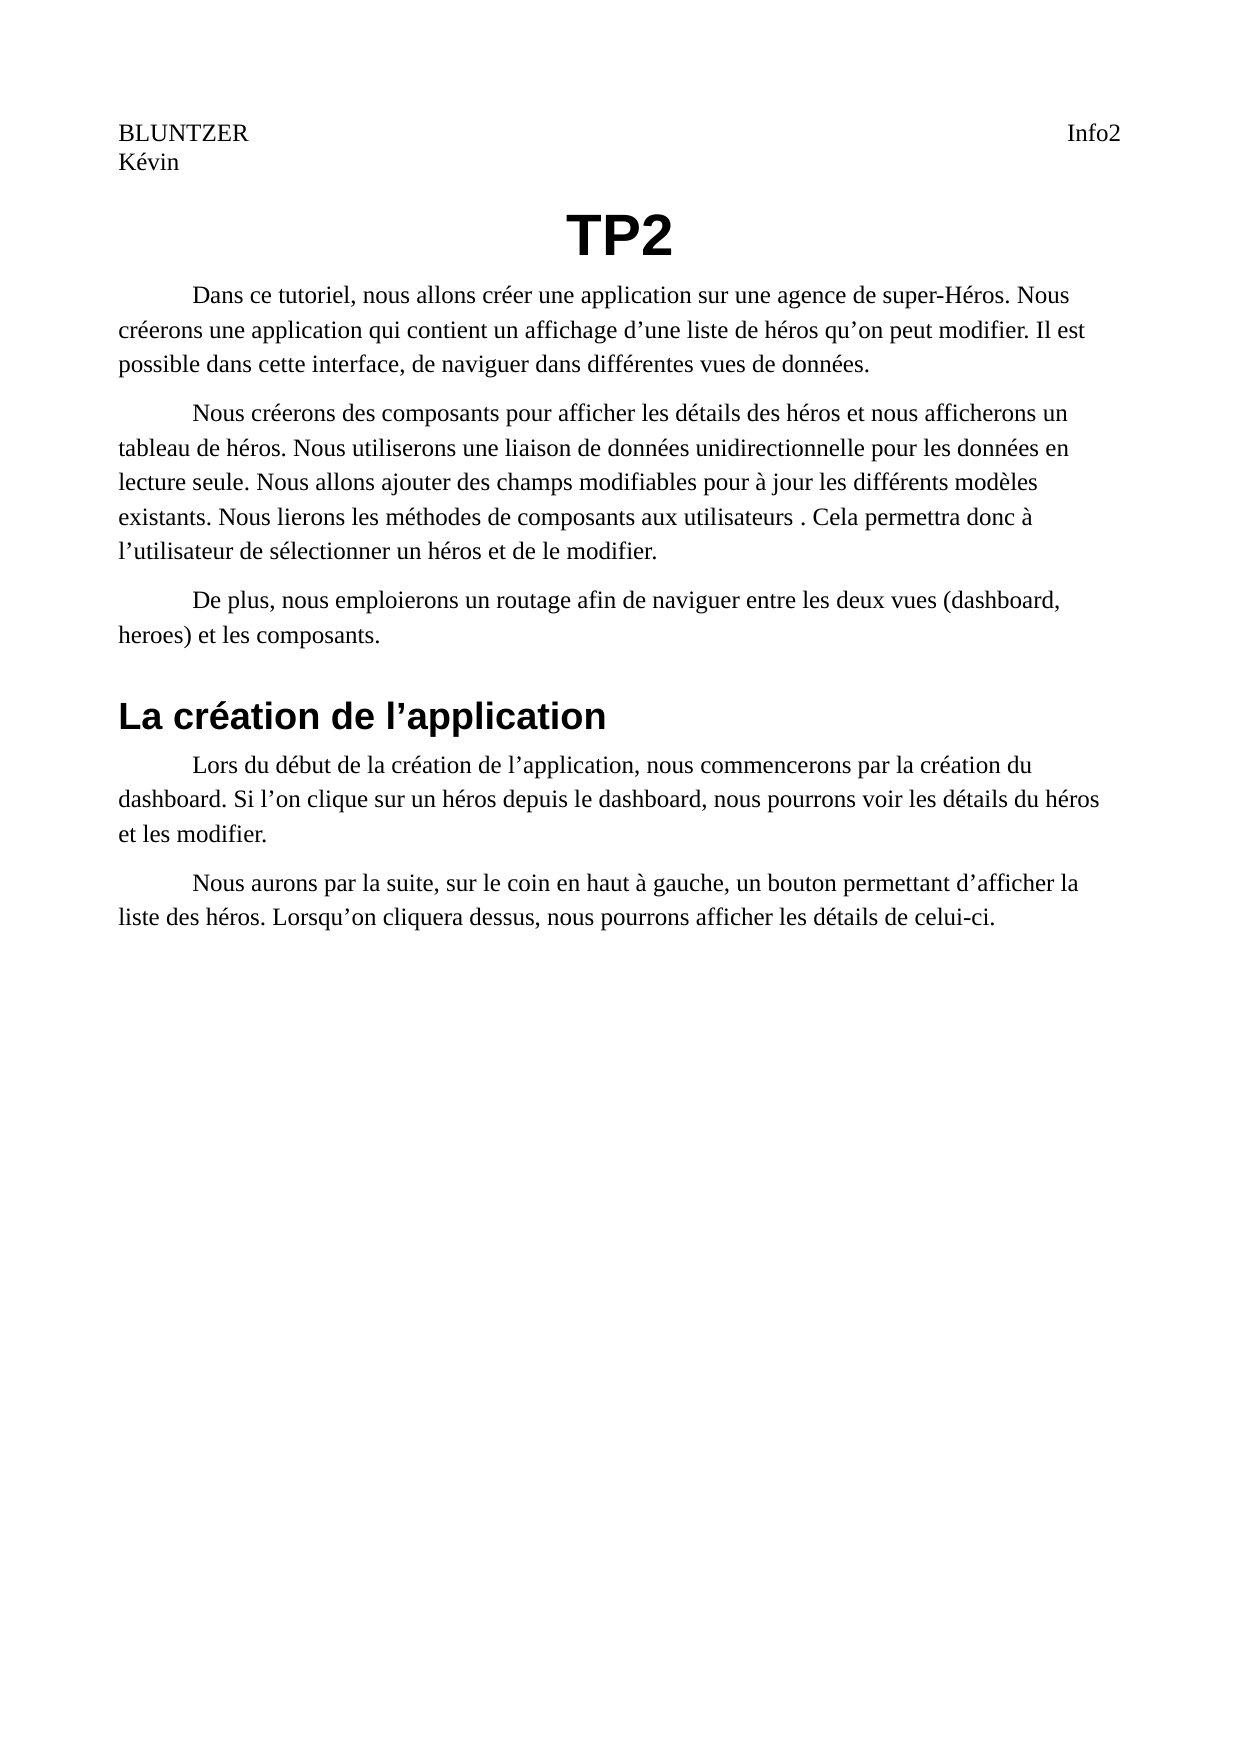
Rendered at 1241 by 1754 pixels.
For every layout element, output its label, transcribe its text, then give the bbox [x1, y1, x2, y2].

text Nous aurons par la suite, sur le coin en haut à gauche, un bouton permettant d’afficher la liste des héros. Lorsqu’on cliquera dessus, nous pourrons afficher les détails de celui-ci. [118, 868, 1122, 931]
title TP2 [118, 201, 1122, 268]
text Lors du début de la création de l’application, nous commencerons par la création du dashboard. Si l’on clique sur un héros depuis le dashboard, nous pourrons voir les détails du héros et les modifier. [118, 750, 1122, 848]
text Kévin [118, 147, 1122, 176]
subtitle La création de l’application [118, 694, 1122, 737]
text BLUNTZER Info2 [118, 118, 1122, 147]
text Nous créerons des composants pour afficher les détails des héros et nous afficherons un tableau de héros. Nous utiliserons une liaison de données unidirectionnelle pour les données en lecture seule. Nous allons ajouter des champs modifiables pour à jour les différents modèles existants. Nous lierons les méthodes de composants aux utilisateurs . Cela permettra donc à l’utilisateur de sélectionner un héros et de le modifier. [118, 398, 1122, 565]
text Dans ce tutoriel, nous allons créer une application sur une agence de super-Héros. Nous créerons une application qui contient un affichage d’une liste de héros qu’on peut modifier. Il est possible dans cette interface, de naviguer dans différentes vues de données. [118, 280, 1122, 378]
text De plus, nous emploierons un routage afin de naviguer entre les deux vues (dashboard, heroes) et les composants. [118, 585, 1122, 648]
